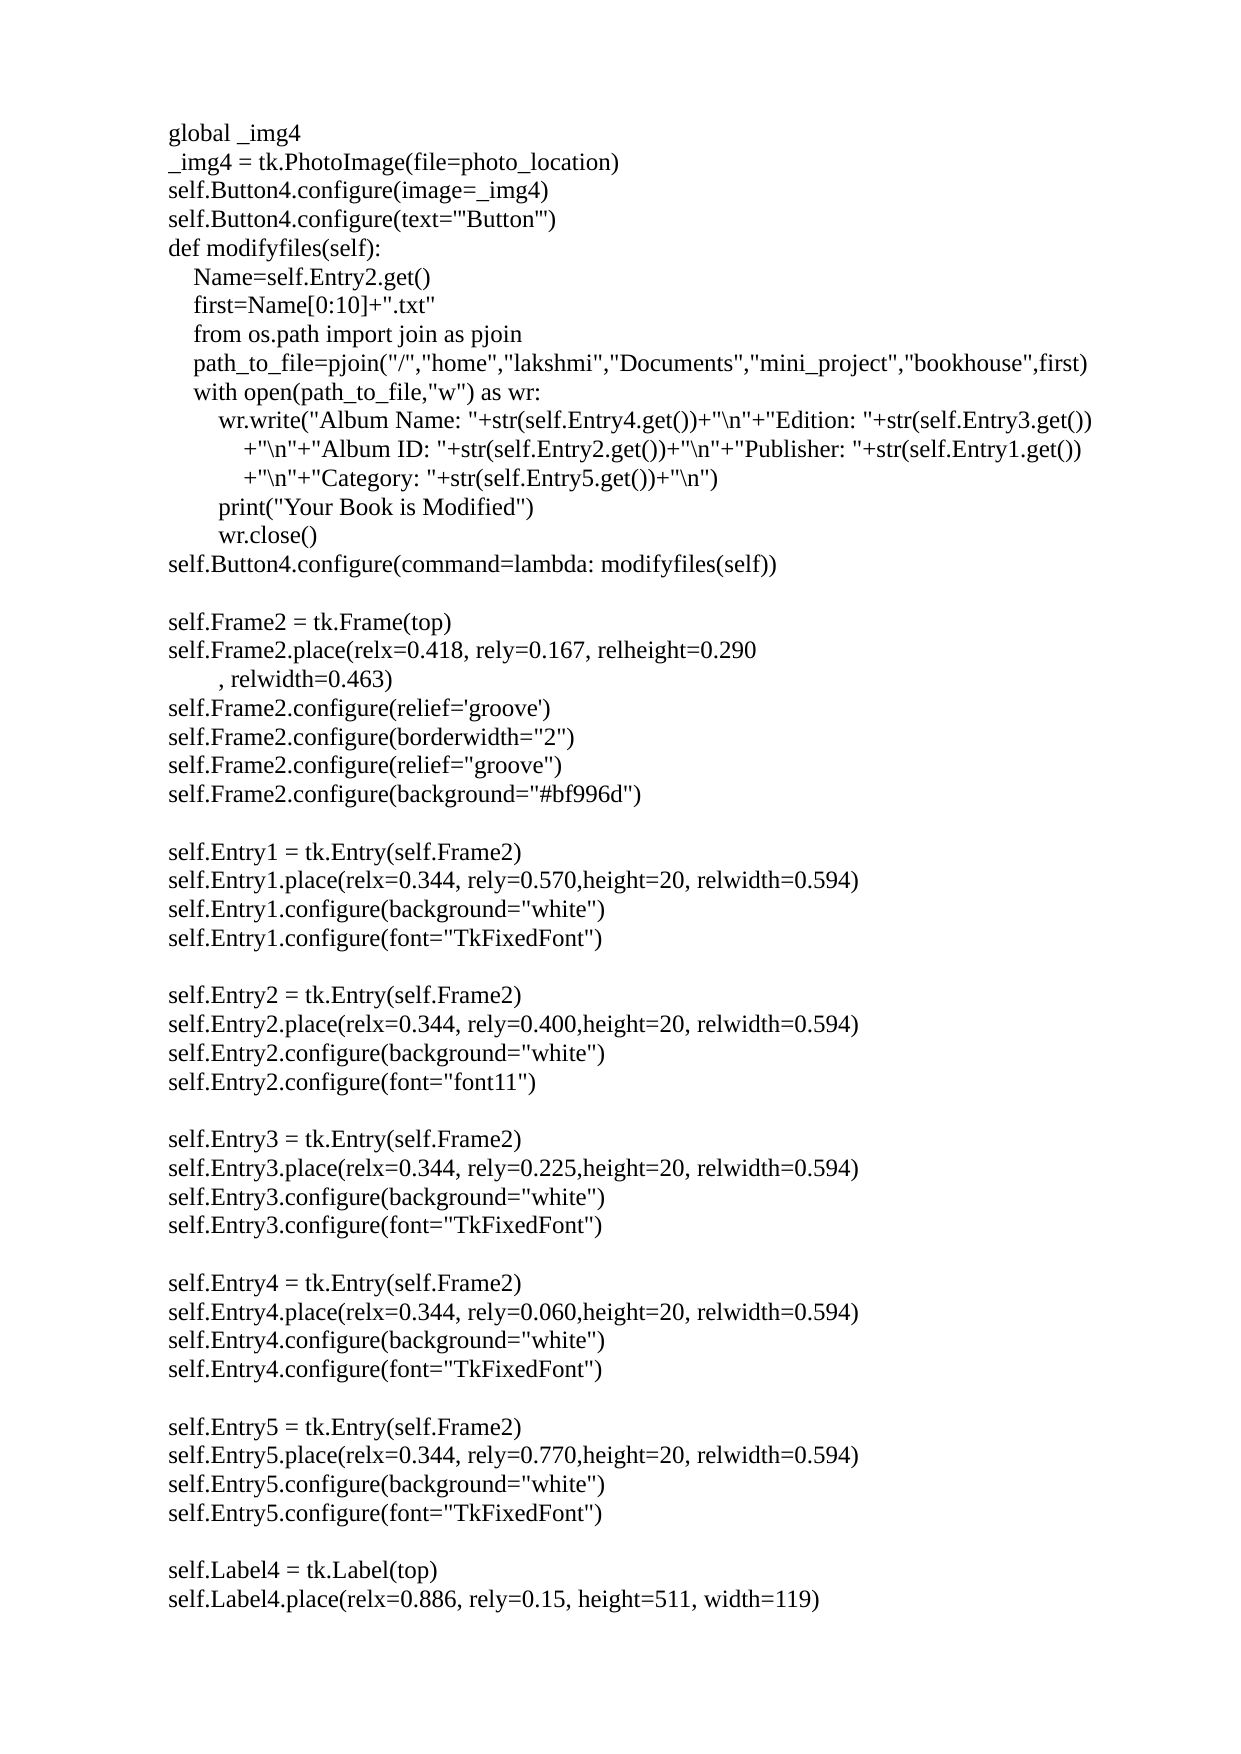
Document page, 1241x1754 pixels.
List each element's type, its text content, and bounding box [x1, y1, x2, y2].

text first=Name[0:10]+".txt" [118, 291, 1122, 319]
text self.Entry2.place(relx=0.344, rely=0.400,height=20, relwidth=0.594) [118, 1009, 1122, 1038]
text self.Entry1.configure(font="TkFixedFont") [118, 923, 1122, 952]
text self.Entry5.place(relx=0.344, rely=0.770,height=20, relwidth=0.594) [118, 1441, 1122, 1469]
text self.Entry1 = tk.Entry(self.Frame2) [118, 837, 1122, 866]
text def modifyfiles(self): [118, 233, 1122, 262]
text wr.close() [118, 521, 1122, 549]
text print("Your Book is Modified") [118, 492, 1122, 521]
text self.Entry3.place(relx=0.344, rely=0.225,height=20, relwidth=0.594) [118, 1153, 1122, 1182]
text self.Frame2.configure(background="#bf996d") [118, 779, 1122, 808]
text self.Entry5.configure(background="white") [118, 1469, 1122, 1498]
text self.Entry4.configure(font="TkFixedFont") [118, 1354, 1122, 1383]
text self.Button4.configure(command=lambda: modifyfiles(self)) [118, 549, 1122, 578]
text self.Entry2.configure(font="font11") [118, 1067, 1122, 1096]
text self.Button4.configure(text='''Button''') [118, 204, 1122, 233]
text self.Button4.configure(image=_img4) [118, 176, 1122, 204]
text +"\n"+"Album ID: "+str(self.Entry2.get())+"\n"+"Publisher: "+str(self.Entry1.get()) [118, 434, 1122, 463]
text self.Entry3.configure(background="white") [118, 1182, 1122, 1211]
text self.Label4.place(relx=0.886, rely=0.15, height=511, width=119) [118, 1584, 1122, 1613]
text self.Frame2.configure(borderwidth="2") [118, 722, 1122, 751]
text self.Entry1.place(relx=0.344, rely=0.570,height=20, relwidth=0.594) [118, 866, 1122, 894]
text self.Entry2 = tk.Entry(self.Frame2) [118, 981, 1122, 1009]
text +"\n"+"Category: "+str(self.Entry5.get())+"\n") [118, 463, 1122, 492]
text self.Entry3 = tk.Entry(self.Frame2) [118, 1124, 1122, 1153]
text self.Entry4 = tk.Entry(self.Frame2) [118, 1268, 1122, 1297]
text self.Entry1.configure(background="white") [118, 894, 1122, 923]
text self.Entry5 = tk.Entry(self.Frame2) [118, 1412, 1122, 1441]
text self.Entry4.place(relx=0.344, rely=0.060,height=20, relwidth=0.594) [118, 1297, 1122, 1326]
text self.Entry2.configure(background="white") [118, 1038, 1122, 1067]
text self.Frame2 = tk.Frame(top) [118, 607, 1122, 636]
text self.Frame2.configure(relief='groove') [118, 693, 1122, 722]
text self.Entry5.configure(font="TkFixedFont") [118, 1498, 1122, 1527]
text global _img4 [118, 118, 1122, 147]
text _img4 = tk.PhotoImage(file=photo_location) [118, 147, 1122, 176]
text with open(path_to_file,"w") as wr: [118, 377, 1122, 406]
text Name=self.Entry2.get() [118, 262, 1122, 291]
text self.Entry4.configure(background="white") [118, 1326, 1122, 1354]
text wr.write("Album Name: "+str(self.Entry4.get())+"\n"+"Edition: "+str(self.Entry3.get()) [118, 406, 1122, 434]
text self.Frame2.configure(relief="groove") [118, 751, 1122, 779]
text self.Entry3.configure(font="TkFixedFont") [118, 1211, 1122, 1239]
text from os.path import join as pjoin [118, 319, 1122, 348]
text self.Label4 = tk.Label(top) [118, 1556, 1122, 1584]
text path_to_file=pjoin("/","home","lakshmi","Documents","mini_project","bookhouse",first) [118, 348, 1122, 377]
text self.Frame2.place(relx=0.418, rely=0.167, relheight=0.290 [118, 636, 1122, 664]
text , relwidth=0.463) [118, 664, 1122, 693]
